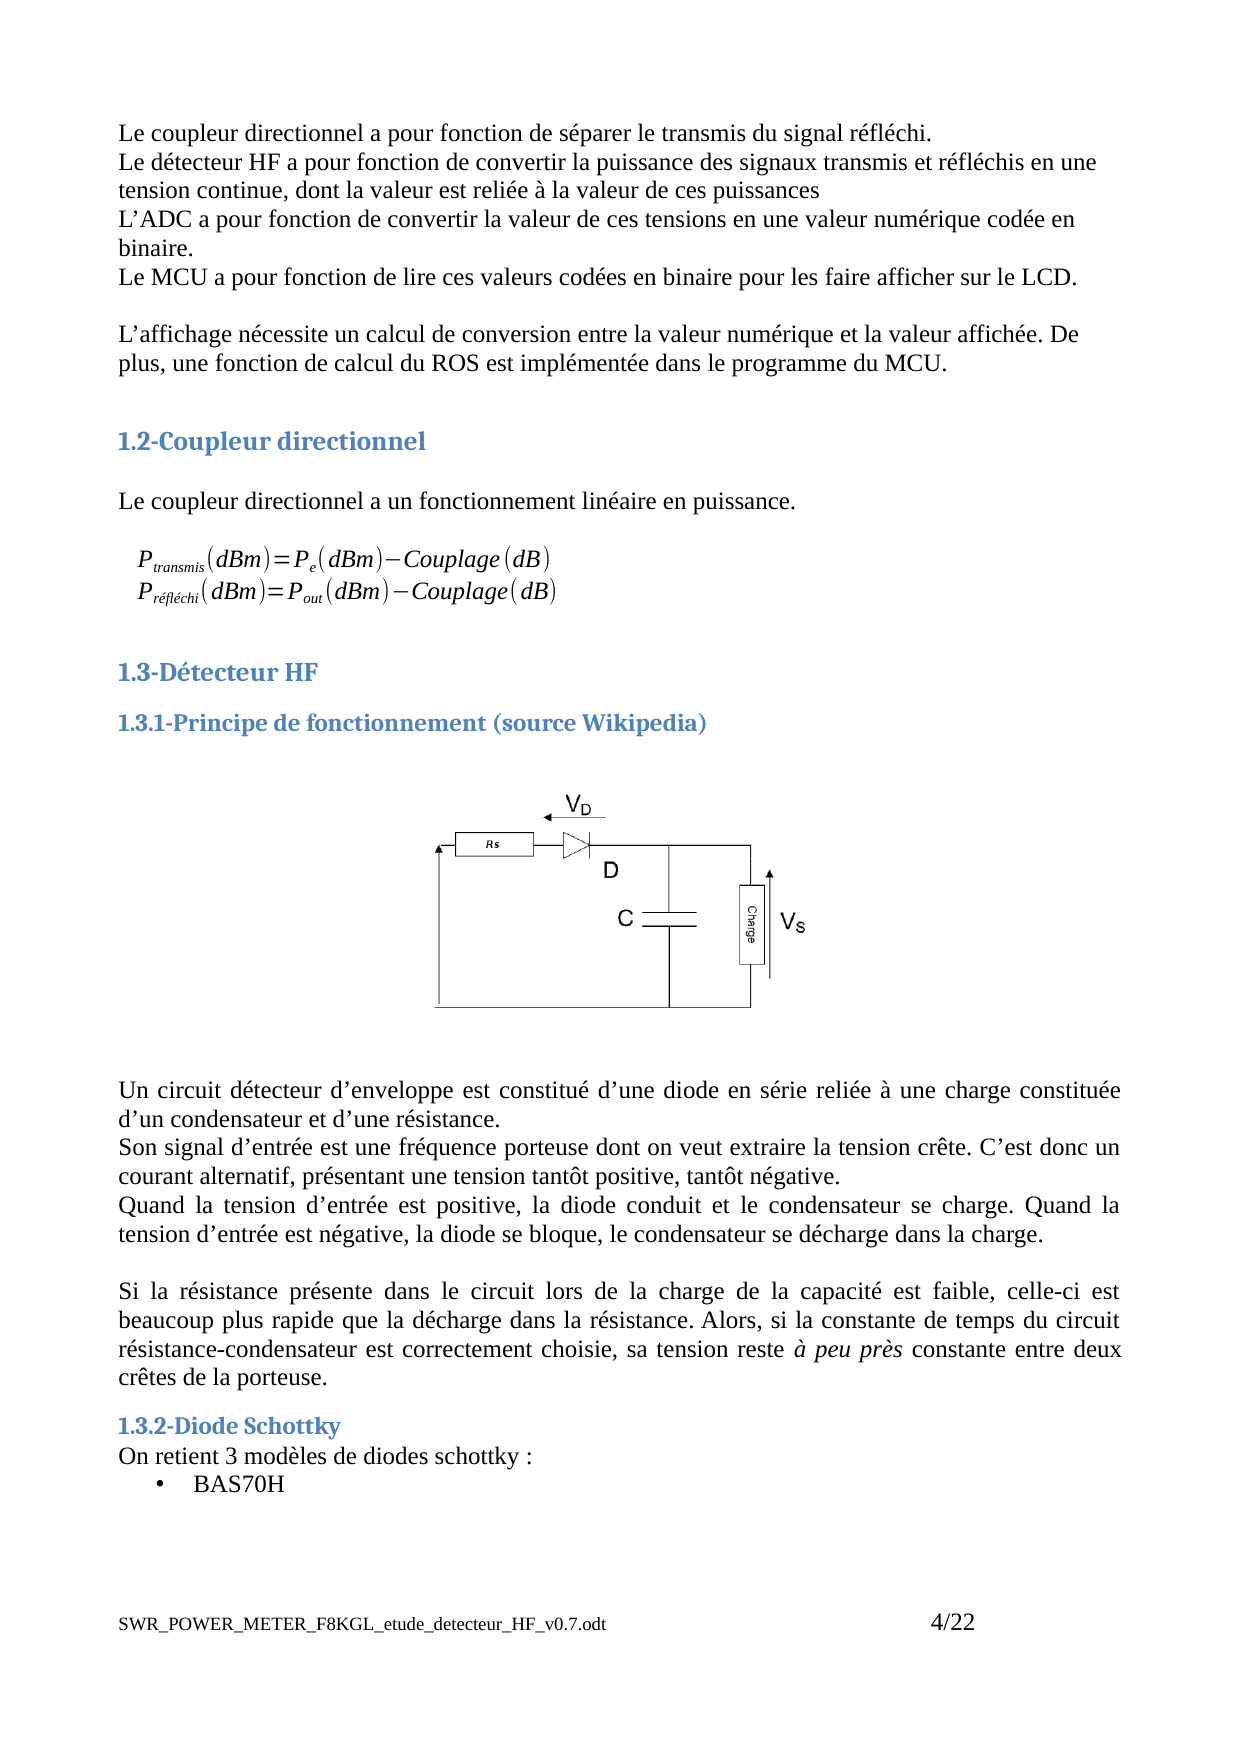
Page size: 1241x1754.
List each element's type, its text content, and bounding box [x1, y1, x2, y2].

text Quand la tension d’entrée est positive, la diode conduit et le condensateur se charge. Quand la tension d’entrée est négative, la diode se bloque, le condensateur se décharge dans la charge. [118, 1190, 1122, 1247]
text L’affichage nécessite un calcul de conversion entre la valeur numérique et la valeur affichée. De plus, une fonction de calcul du ROS est implémentée dans le programme du MCU. [118, 319, 1122, 377]
subtitle 1.3.1-Principe de fonctionnement (source Wikipedia) [118, 709, 1122, 738]
text Le détecteur HF a pour fonction de convertir la puissance des signaux transmis et réfléchis en une tension continue, dont la valeur est reliée à la valeur de ces puissances [118, 147, 1122, 204]
text Si la résistance présente dans le circuit lors de la charge de la capacité est faible, celle-ci est beaucoup plus rapide que la décharge dans la résistance. Alors, si la constante de temps du circuit résistance-condensateur est correctement choisie, sa tension reste à peu près constante entre deux crêtes de la porteuse. [118, 1276, 1122, 1391]
text Un circuit détecteur d’enveloppe est constitué d’une diode en série reliée à une charge constituée d’un condensateur et d’une résistance. [118, 1075, 1122, 1132]
text Son signal d’entrée est une fréquence porteuse dont on veut extraire la tension crête. C’est donc un courant alternatif, présentant une tension tantôt positive, tantôt négative. [118, 1132, 1122, 1190]
text Le coupleur directionnel a un fonctionnement linéaire en puissance. [118, 486, 1122, 515]
text Le coupleur directionnel a pour fonction de séparer le transmis du signal réfléchi. [118, 118, 1122, 147]
text On retient 3 modèles de diodes schottky : [118, 1441, 1122, 1469]
list BAS70H [156, 1469, 1122, 1498]
picture [434, 787, 806, 1008]
subtitle 1.2-Coupleur directionnel [118, 426, 1122, 458]
text Le MCU a pour fonction de lire ces valeurs codées en binaire pour les faire afficher sur le LCD. [118, 262, 1122, 291]
subtitle 1.3.2-Diode Schottky [118, 1412, 1122, 1441]
text L’ADC a pour fonction de convertir la valeur de ces tensions en une valeur numérique codée en binaire. [118, 204, 1122, 262]
subtitle 1.3-Détecteur HF [118, 657, 1122, 688]
